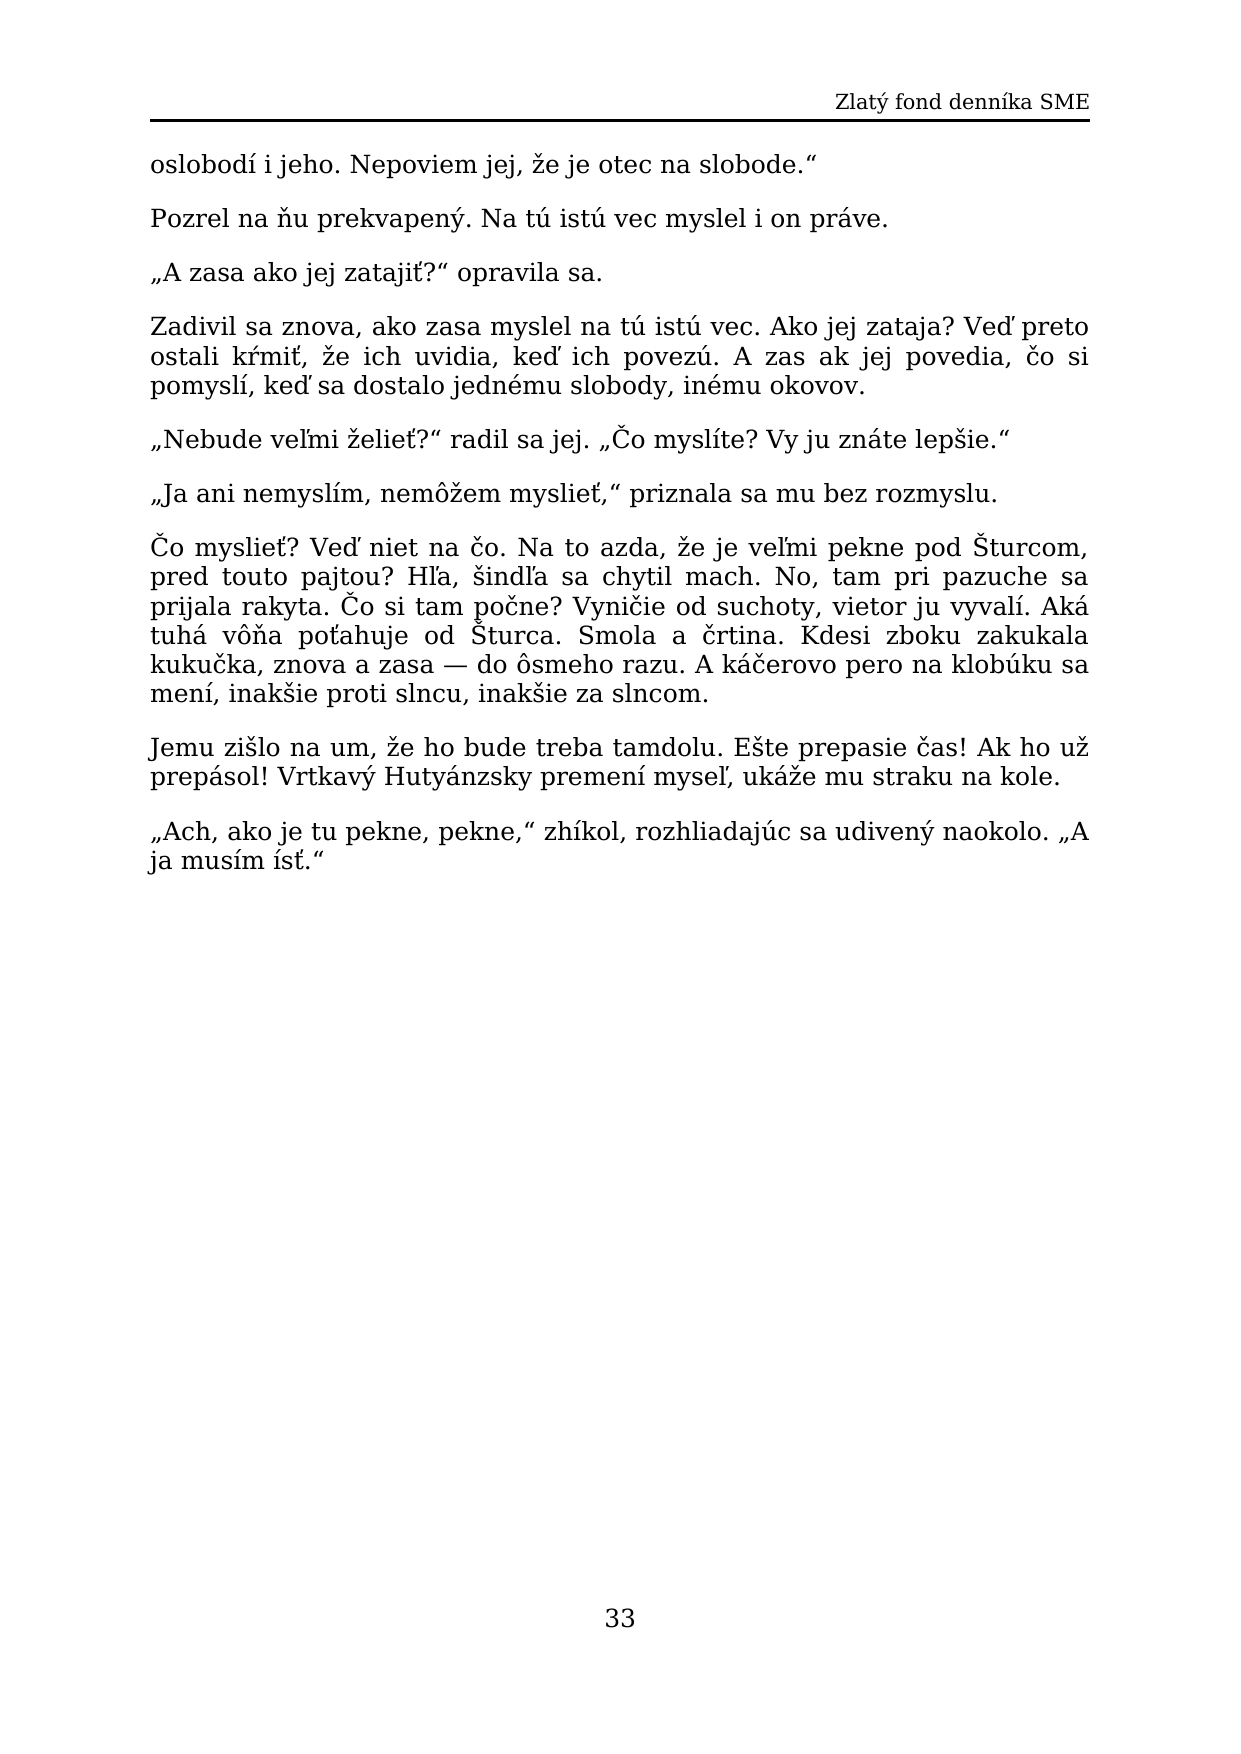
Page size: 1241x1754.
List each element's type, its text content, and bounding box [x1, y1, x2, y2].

text Jemu zišlo na um, že ho bude treba tamdolu. Ešte prepasie čas! Ak ho už prepásol! Vrtkavý Hutyánzsky premení myseľ, ukáže mu straku na kole. [150, 733, 1090, 792]
text „A zasa ako jej zatajiť?“ opravila sa. [150, 258, 1090, 287]
text „Nebude veľmi želieť?“ radil sa jej. „Čo myslíte? Vy ju znáte lepšie.“ [150, 425, 1090, 454]
text „Ja ani nemyslím, nemôžem myslieť,“ priznala sa mu bez rozmyslu. [150, 479, 1090, 508]
text Čo myslieť? Veď niet na čo. Na to azda, že je veľmi pekne pod Šturcom, pred touto pajtou? Hľa, šindľa sa chytil mach. No, tam pri pazuche sa prijala rakyta. Čo si tam počne? Vyničie od suchoty, vietor ju vyvalí. Aká tuhá vôňa poťahuje od Šturca. Smola a črtina. Kdesi zboku zakukala kukučka, znova a zasa — do ôsmeho razu. A káčerovo pero na klobúku sa mení, inakšie proti slncu, inakšie za slncom. [150, 533, 1090, 708]
text Zadivil sa znova, ako zasa myslel na tú istú vec. Ako jej zataja? Veď preto ostali kŕmiť, že ich uvidia, keď ich povezú. A zas ak jej povedia, čo si pomyslí, keď sa dostalo jednému slobody, inému okovov. [150, 312, 1090, 400]
text oslobodí i jeho. Nepoviem jej, že je otec na slobode.“ [150, 150, 1090, 179]
text Pozrel na ňu prekvapený. Na tú istú vec myslel i on práve. [150, 204, 1090, 233]
text „Ach, ako je tu pekne, pekne,“ zhíkol, rozhliadajúc sa udivený naokolo. „A ja musím ísť.“ [150, 817, 1090, 875]
